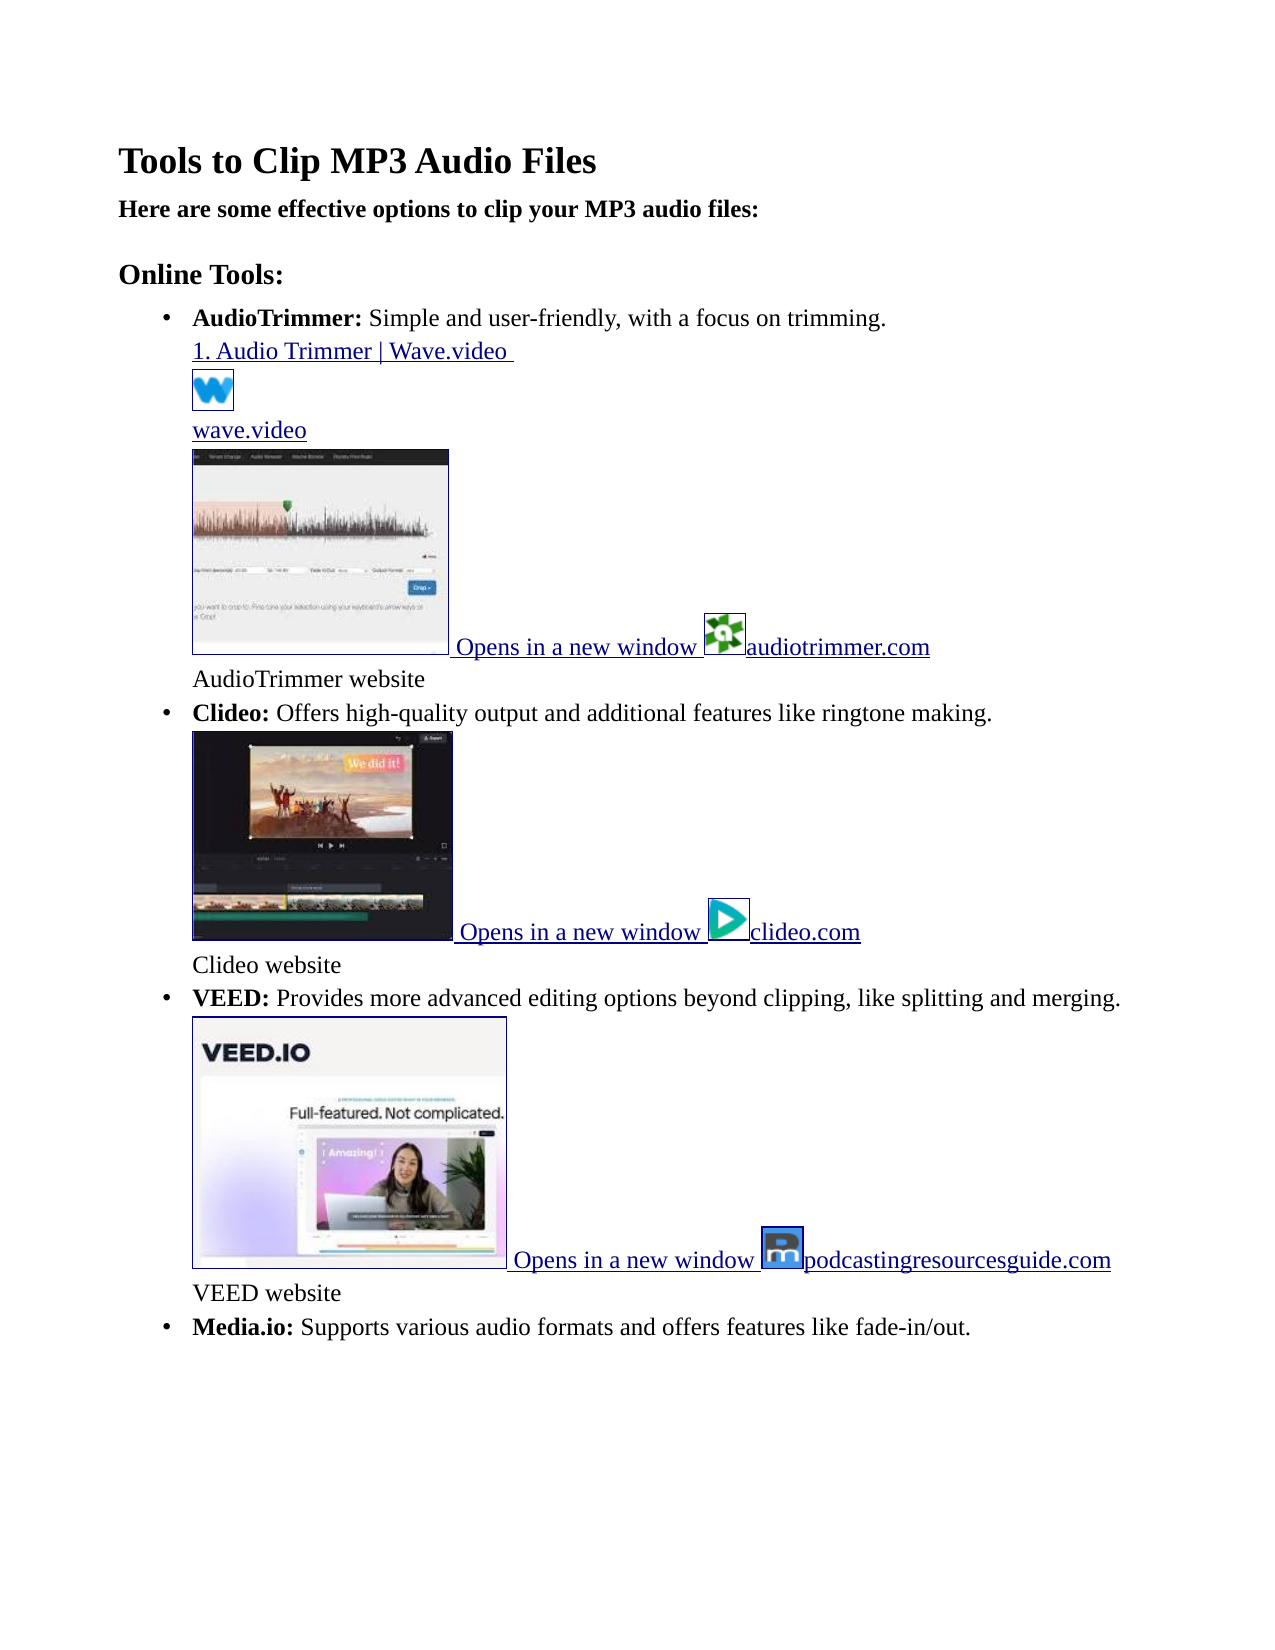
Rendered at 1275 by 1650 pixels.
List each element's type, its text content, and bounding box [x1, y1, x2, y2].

list wave.video [162, 416, 1157, 444]
list Clideo website [162, 950, 1157, 979]
subtitle Online Tools: [118, 257, 1157, 290]
list AudioTrimmer: Simple and user-friendly, with a focus on trimming. [162, 303, 1157, 332]
picture [763, 1228, 802, 1268]
picture [705, 614, 745, 654]
list VEED: Provides more advanced editing options beyond clipping, like splitting and merging. [162, 983, 1157, 1012]
text Here are some effective options to clip your MP3 audio files: [118, 194, 1157, 223]
list VEED website [162, 1278, 1157, 1307]
list AudioTrimmer website [162, 664, 1157, 693]
picture [709, 899, 749, 939]
list Opens in a new window audiotrimmer.com [162, 449, 1157, 660]
picture [193, 450, 448, 654]
list Opens in a new window podcastingresourcesguide.com [162, 1016, 1157, 1274]
list Clideo: Offers high-quality output and additional features like ringtone making. [162, 698, 1157, 726]
subtitle Tools to Clip MP3 Audio Files [118, 139, 1157, 182]
list 1. Audio Trimmer | Wave.video [162, 336, 1157, 364]
picture [193, 370, 233, 410]
picture [193, 1018, 506, 1268]
list Media.io: Supports various audio formats and offers features like fade-in/out. [162, 1312, 1157, 1340]
picture [193, 732, 452, 939]
list Opens in a new window clideo.com [162, 731, 1157, 946]
